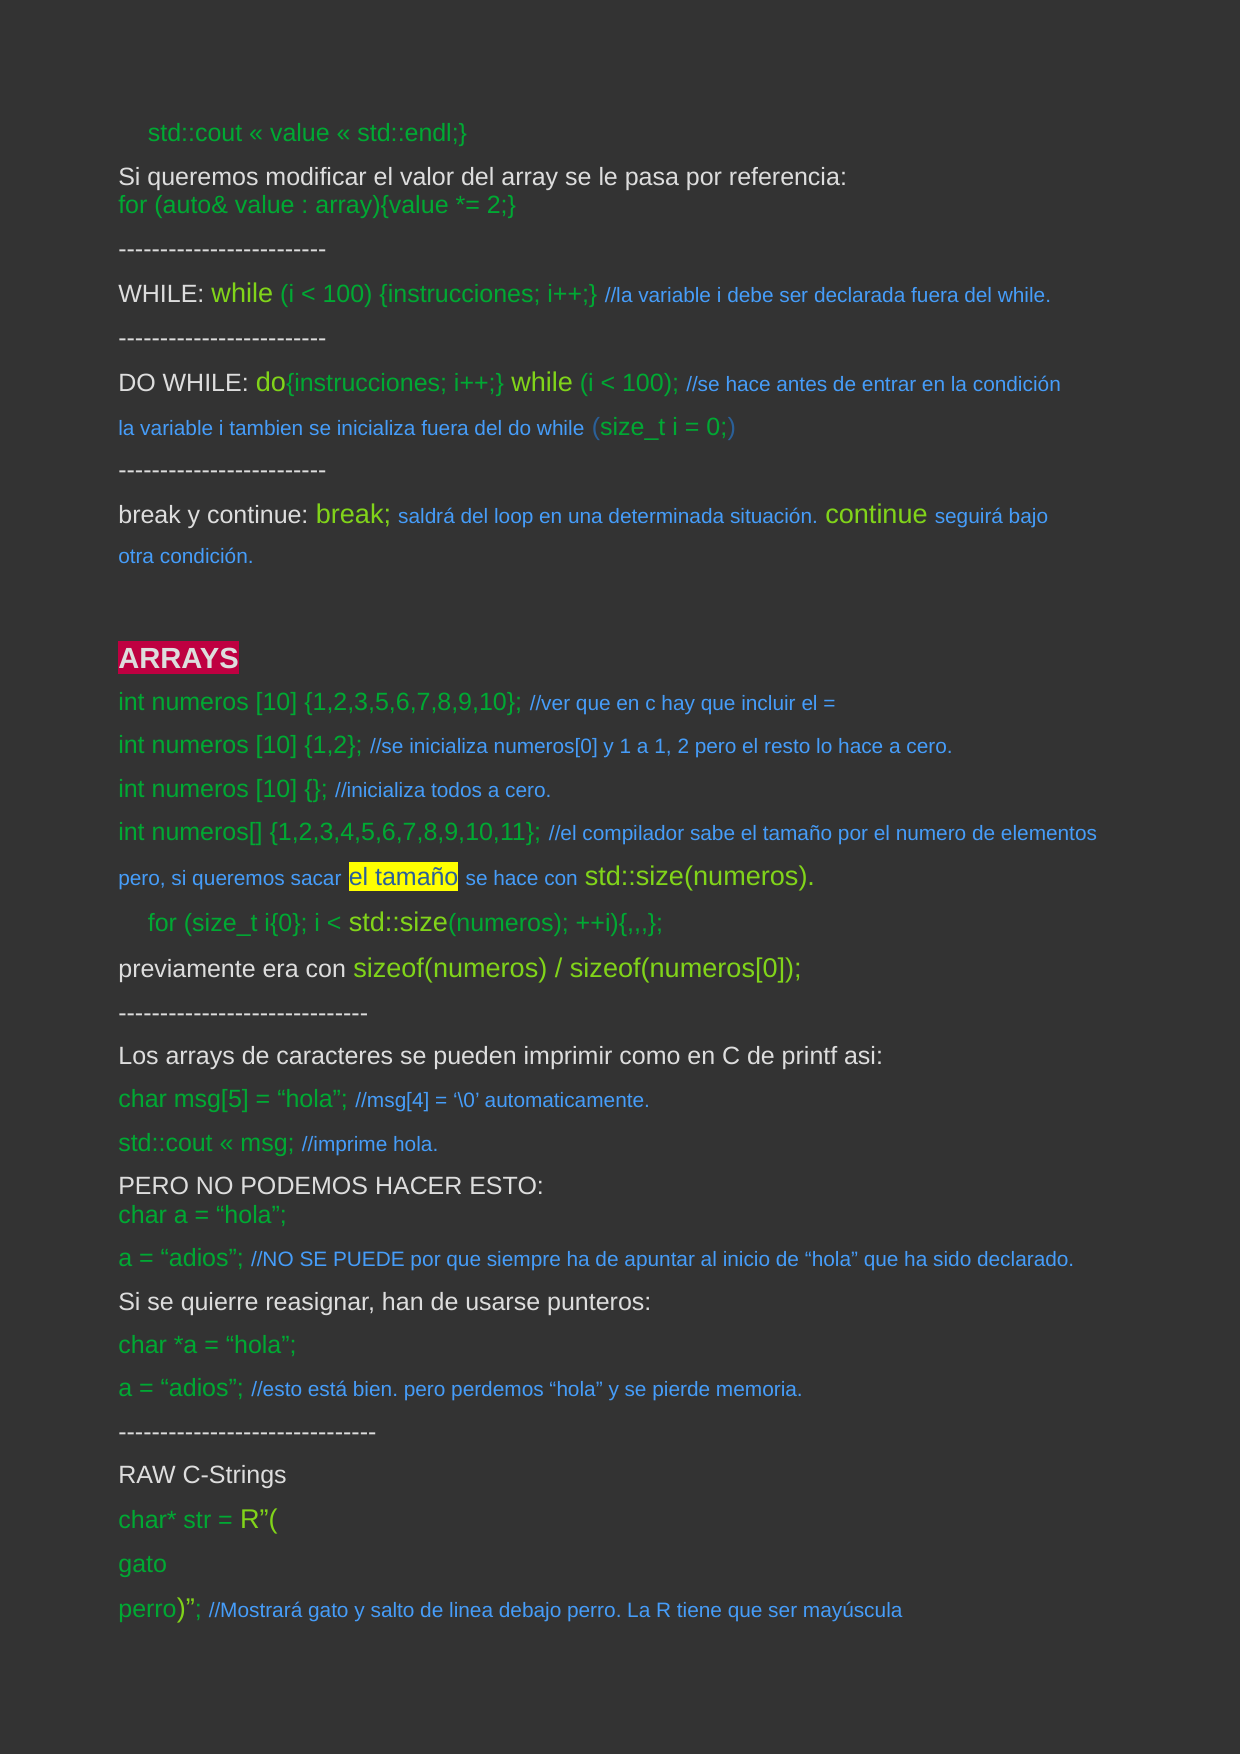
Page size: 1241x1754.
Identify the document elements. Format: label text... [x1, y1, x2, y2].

subtitle ARRAYS [118, 641, 1122, 674]
text Los arrays de caracteres se pueden imprimir como en C de printf asi: [118, 1041, 1122, 1070]
text break y continue: break; saldrá del loop en una determinada situación. continue seguirá bajo [118, 498, 1122, 530]
text otra condición. [118, 544, 1122, 568]
text int numeros [10] {1,2}; //se inicializa numeros[0] y 1 a 1, 2 pero el resto lo hace a cero. [118, 730, 1122, 759]
text char *a = “hola”; [118, 1330, 1122, 1358]
text ------------------------- [118, 323, 1122, 351]
text for (size_t i{0}; i < std::size(numeros); ++i){,,,}; [118, 906, 1122, 937]
text WHILE: while (i < 100) {instrucciones; i++;} //la variable i debe ser declarada fuera del while. [118, 277, 1122, 308]
text ------------------------- [118, 455, 1122, 484]
text ------------------------------ [118, 998, 1122, 1026]
text int numeros [10] {1,2,3,5,6,7,8,9,10}; //ver que en c hay que incluir el = [118, 687, 1122, 716]
text ------------------------- [118, 233, 1122, 262]
text a = “adios”; //esto está bien. pero perdemos “hola” y se pierde memoria. [118, 1373, 1122, 1402]
text int numeros[] {1,2,3,4,5,6,7,8,9,10,11}; //el compilador sabe el tamaño por el numero de elementos [118, 817, 1122, 846]
text ------------------------------- [118, 1416, 1122, 1445]
text Si queremos modificar el valor del array se le pasa por referencia: for (auto& value : array){value *= 2;} [118, 161, 1122, 219]
text DO WHILE: do{instrucciones; i++;} while (i < 100); //se hace antes de entrar en la condición [118, 366, 1122, 397]
text previamente era con sizeof(numeros) / sizeof(numeros[0]); [118, 952, 1122, 983]
text perro)”; //Mostrará gato y salto de linea debajo perro. La R tiene que ser mayúscula [118, 1592, 1122, 1623]
text RAW C-Strings [118, 1460, 1122, 1488]
text std::cout « msg; //imprime hola. [118, 1128, 1122, 1156]
text Si se quierre reasignar, han de usarse punteros: [118, 1286, 1122, 1315]
text char msg[5] = “hola”; //msg[4] = ‘\0’ automaticamente. [118, 1084, 1122, 1113]
text int numeros [10] {}; //inicializa todos a cero. [118, 773, 1122, 802]
text std::cout « value « std::endl;} [118, 118, 1122, 147]
text PERO NO PODEMOS HACER ESTO: char a = “hola”; [118, 1171, 1122, 1228]
text gato [118, 1549, 1122, 1578]
text a = “adios”; //NO SE PUEDE por que siempre ha de apuntar al inicio de “hola” que ha sido declarado. [118, 1243, 1122, 1272]
text pero, si queremos sacar el tamaño se hace con std::size(numeros). [118, 860, 1122, 891]
text char* str = R”( [118, 1503, 1122, 1534]
text la variable i tambien se inicializa fuera del do while (size_t i = 0;) [118, 412, 1122, 441]
